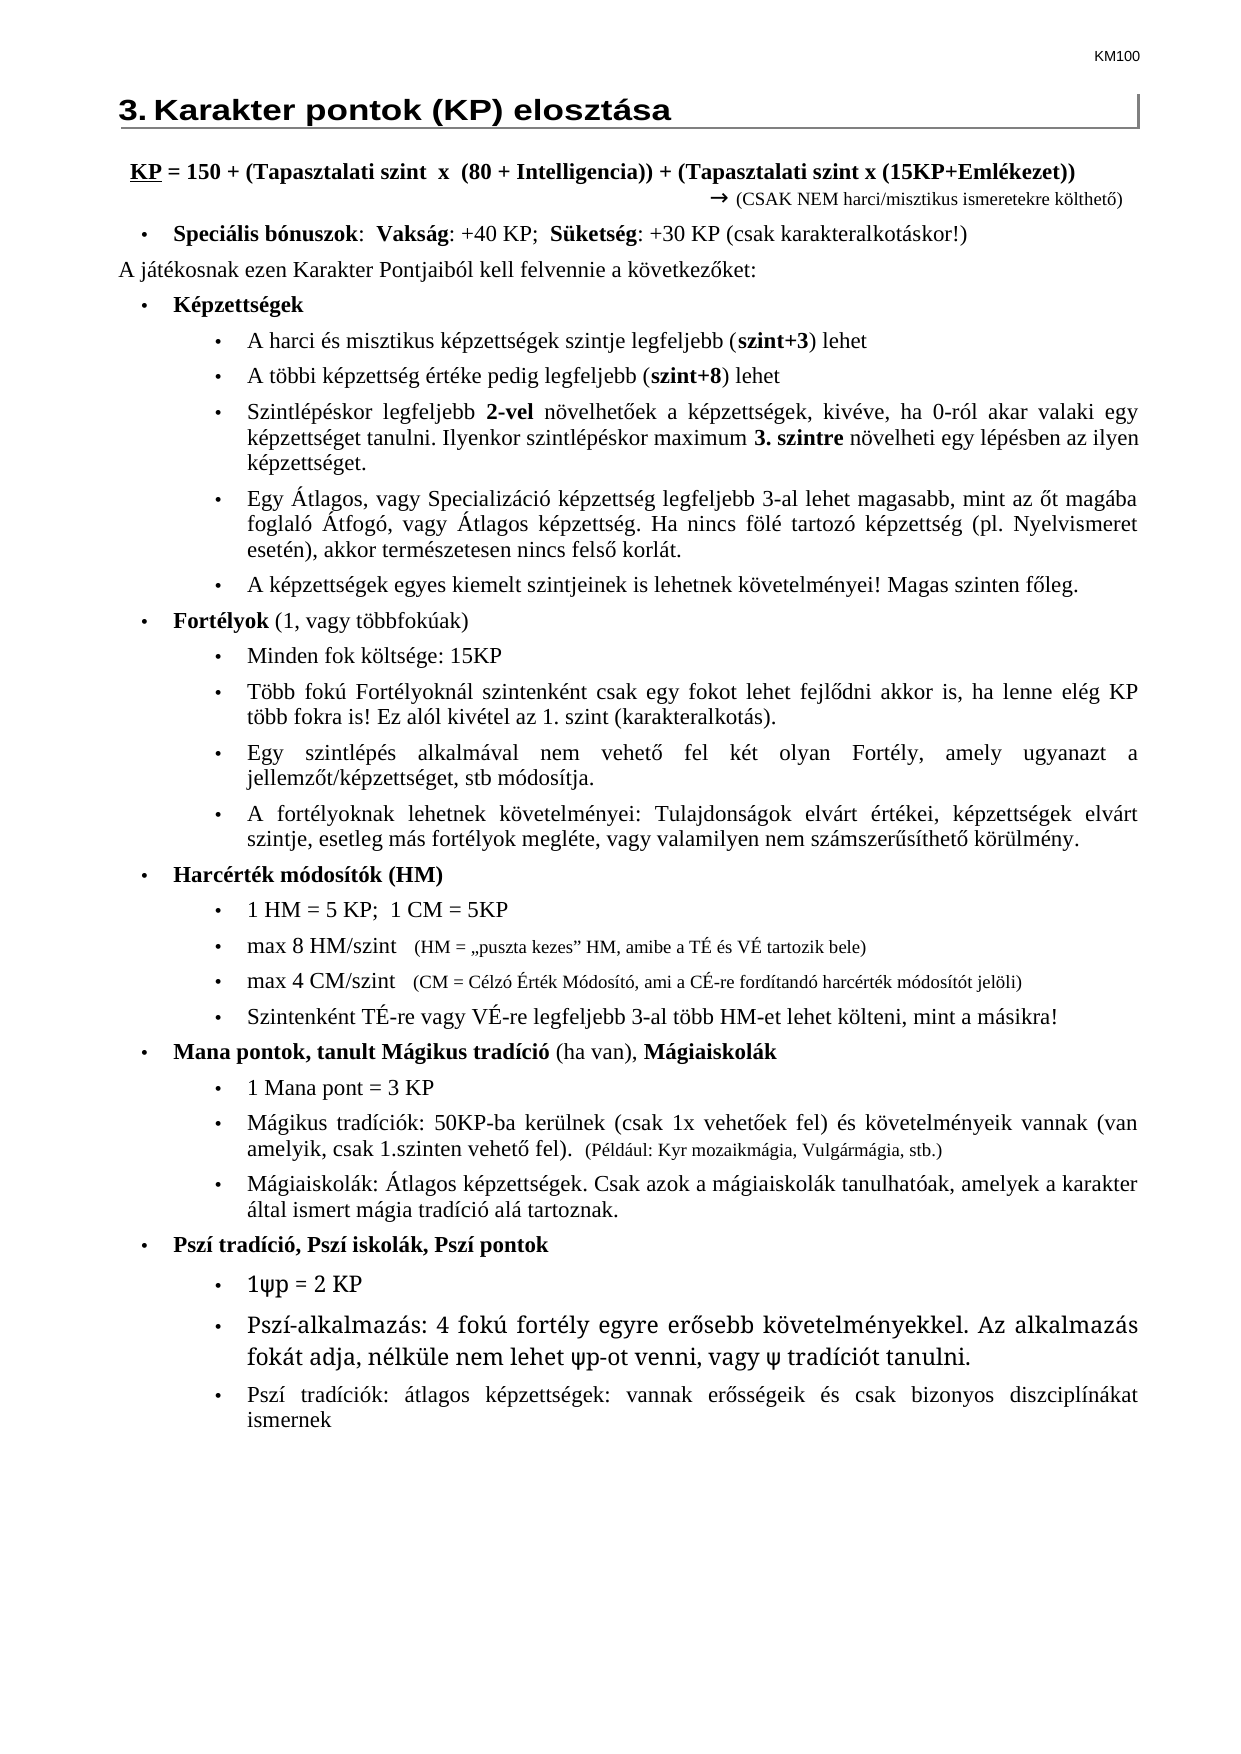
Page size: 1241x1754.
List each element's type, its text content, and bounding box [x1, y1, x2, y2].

list A harci és misztikus képzettségek szintje legfeljebb (szint+3) lehet [215, 328, 1140, 353]
text KP = 150 + (Tapasztalati szint x (80 + Intelligencia)) + (Tapasztalati szint x (15KP+Emlékezet)) → (CSAK NEM harci/misztikus ismeretekre költhető) [118, 159, 1140, 211]
list Pszí tradíciók: átlagos képzettségek: vannak erősségeik és csak bizonyos diszciplínákat ismernek [215, 1382, 1140, 1433]
list 1 HM = 5 KP; 1 CM = 5KP [215, 897, 1140, 923]
text A játékosnak ezen Karakter Pontjaiból kell felvennie a következőket: [118, 257, 1140, 282]
list Pszí tradíció, Pszí iskolák, Pszí pontok [141, 1232, 1140, 1258]
list Szintenként TÉ-re vagy VÉ-re legfeljebb 3-al több HM-et lehet költeni, mint a másikra! [215, 1004, 1140, 1029]
list A fortélyoknak lehetnek követelményei: Tulajdonságok elvárt értékei, képzettségek elvárt szintje, esetleg más fortélyok megléte, vagy valamilyen nem számszerűsíthető körülmény. [215, 801, 1140, 852]
list 1 Mana pont = 3 KP [215, 1075, 1140, 1100]
list Egy szintlépés alkalmával nem vehető fel két olyan Fortély, amely ugyanazt a jellemzőt/képzettséget, stb módosítja. [215, 739, 1140, 791]
list Mana pontok, tanult Mágikus tradíció (ha van), Mágiaiskolák [141, 1039, 1140, 1065]
list Képzettségek [141, 292, 1140, 318]
subtitle Karakter pontok (KP) elosztása [118, 94, 1137, 127]
list Szintlépéskor legfeljebb 2-vel növelhetőek a képzettségek, kivéve, ha 0-ról akar valaki egy képzettséget tanulni. Ilyenkor szintlépéskor maximum 3. szintre növelheti egy lépésben az ilyen képzettséget. [215, 399, 1140, 475]
list Mágikus tradíciók: 50KP-ba kerülnek (csak 1x vehetőek fel) és követelményeik vannak (van amelyik, csak 1.szinten vehető fel). (Például: Kyr mozaikmágia, Vulgármágia, stb.) [215, 1110, 1140, 1161]
list Minden fok költsége: 15KP [215, 643, 1140, 668]
list A képzettségek egyes kiemelt szintjeinek is lehetnek követelményei! Magas szinten főleg. [215, 572, 1140, 597]
list A többi képzettség értéke pedig legfeljebb (szint+8) lehet [215, 363, 1140, 389]
list max 4 CM/szint (CM = Célzó Érték Módosító, ami a CÉ-re fordítandó harcérték módosítót jelöli) [215, 968, 1140, 994]
list Harcérték módosítók (HM) [141, 862, 1140, 887]
list Mágiaiskolák: Átlagos képzettségek. Csak azok a mágiaiskolák tanulhatóak, amelyek a karakter által ismert mágia tradíció alá tartoznak. [215, 1171, 1140, 1222]
list max 8 HM/szint (HM = „puszta kezes” HM, amibe a TÉ és VÉ tartozik bele) [215, 933, 1140, 958]
list Több fokú Fortélyoknál szintenként csak egy fokot lehet fejlődni akkor is, ha lenne elég KP több fokra is! Ez alól kivétel az 1. szint (karakteralkotás). [215, 678, 1140, 729]
list Egy Átlagos, vagy Specializáció képzettség legfeljebb 3-al lehet magasabb, mint az őt magába foglaló Átfogó, vagy Átlagos képzettség. Ha nincs fölé tartozó képzettség (pl. Nyelvismeret esetén), akkor természetesen nincs felső korlát. [215, 485, 1140, 562]
list Fortélyok (1, vagy többfokúak) [141, 607, 1140, 633]
list 1ψp = 2 KP [215, 1268, 1140, 1299]
list Speciális bónuszok: Vakság: +40 KP; Süketség: +30 KP (csak karakteralkotáskor!) [141, 221, 1140, 247]
list Pszí-alkalmazás: 4 fokú fortély egyre erősebb követelményekkel. Az alkalmazás fokát adja, nélküle nem lehet ψp-ot venni, vagy ψ tradíciót tanulni. [215, 1309, 1140, 1372]
